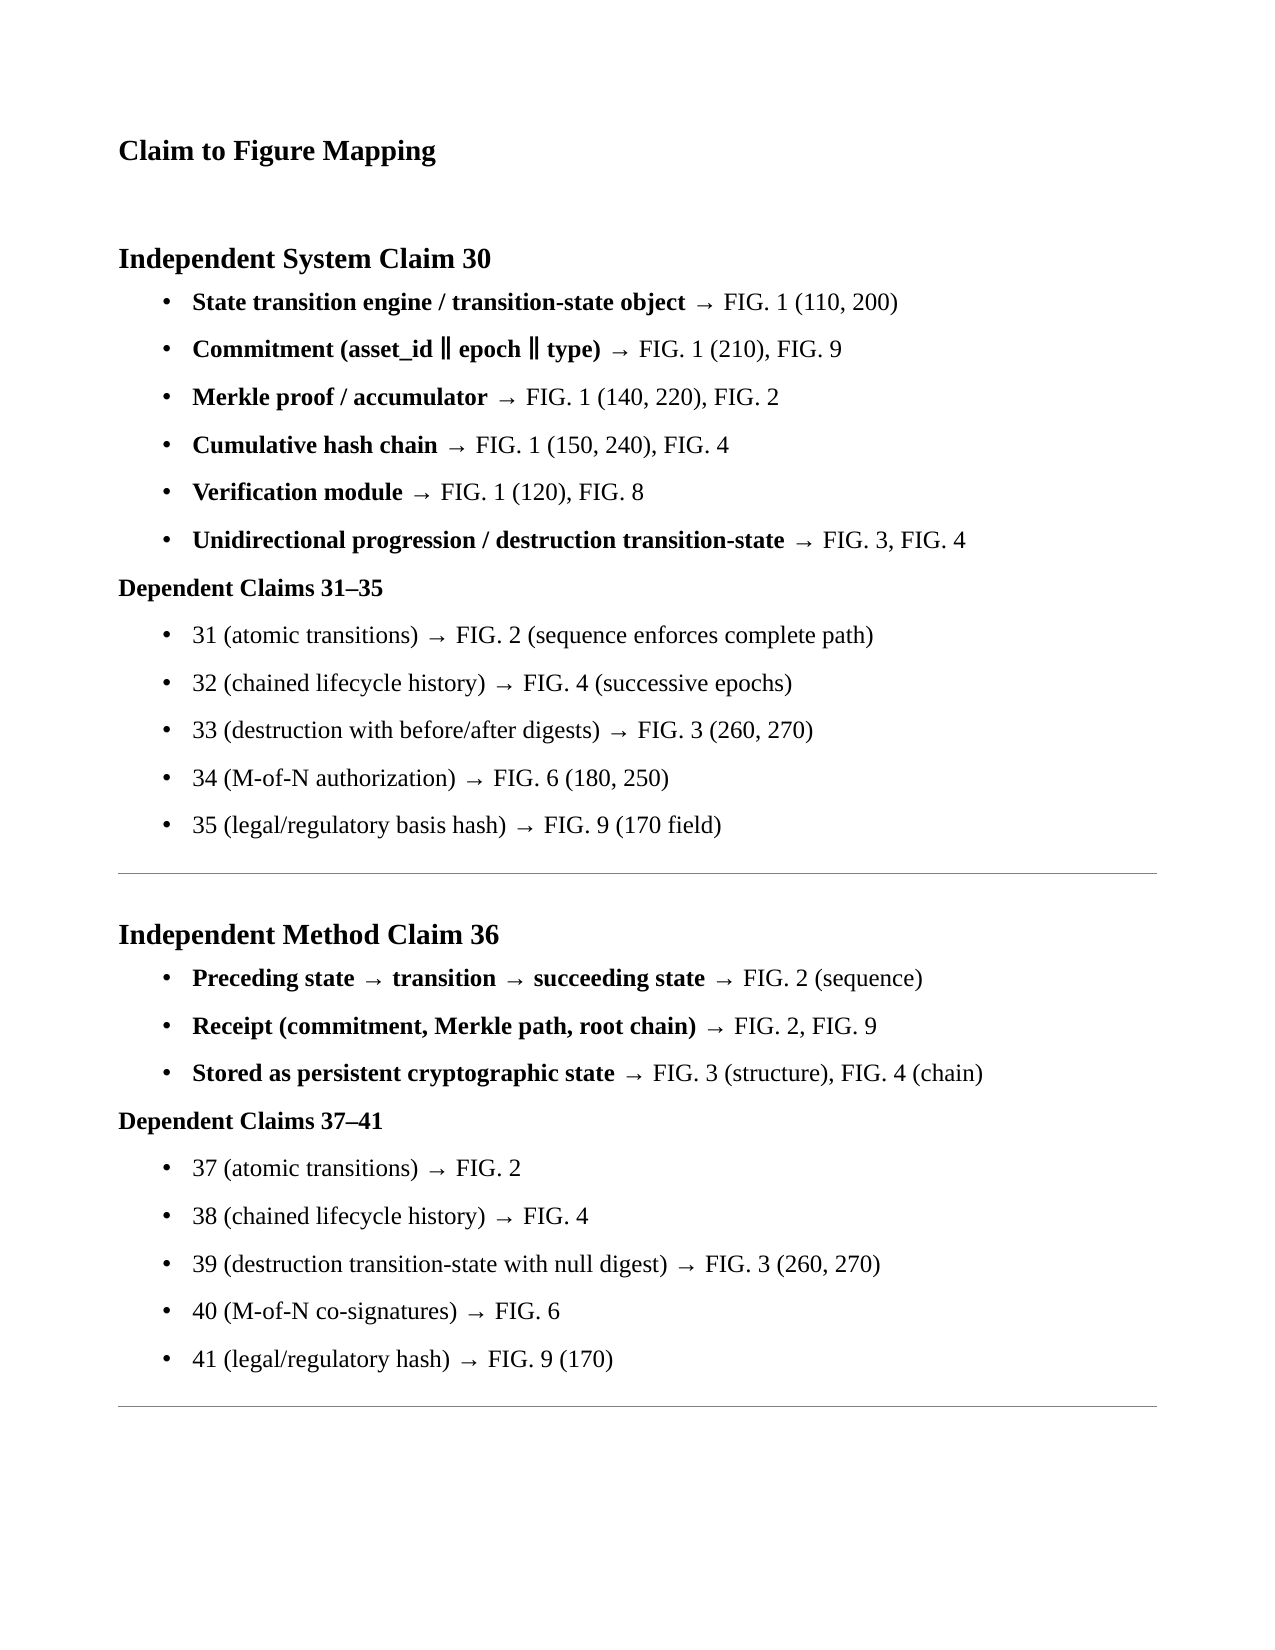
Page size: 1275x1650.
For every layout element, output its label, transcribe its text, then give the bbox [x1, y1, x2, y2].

list Verification module → FIG. 1 (120), FIG. 8 [162, 477, 1157, 506]
list 39 (destruction transition-state with null digest) → FIG. 3 (260, 270) [162, 1249, 1157, 1277]
list 31 (atomic transitions) → FIG. 2 (sequence enforces complete path) [162, 620, 1157, 649]
list Preceding state → transition → succeeding state → FIG. 2 (sequence) [162, 963, 1157, 992]
list 35 (legal/regulatory basis hash) → FIG. 9 (170 field) [162, 811, 1157, 839]
list 38 (chained lifecycle history) → FIG. 4 [162, 1201, 1157, 1230]
subtitle Claim to Figure Mapping [118, 133, 1157, 166]
text Dependent Claims 37–41 [118, 1106, 1157, 1135]
list Commitment (asset_id ∥ epoch ∥ type) → FIG. 1 (210), FIG. 9 [162, 334, 1157, 363]
list Receipt (commitment, Merkle path, root chain) → FIG. 2, FIG. 9 [162, 1011, 1157, 1039]
subtitle Independent Method Claim 36 [118, 917, 1157, 951]
list 34 (M-of-N authorization) → FIG. 6 (180, 250) [162, 763, 1157, 792]
text Dependent Claims 31–35 [118, 573, 1157, 601]
subtitle Independent System Claim 30 [118, 241, 1157, 274]
list 40 (M-of-N co-signatures) → FIG. 6 [162, 1296, 1157, 1325]
list Merkle proof / accumulator → FIG. 1 (140, 220), FIG. 2 [162, 382, 1157, 411]
list 33 (destruction with before/after digests) → FIG. 3 (260, 270) [162, 715, 1157, 744]
list 32 (chained lifecycle history) → FIG. 4 (successive epochs) [162, 668, 1157, 697]
list Stored as persistent cryptographic state → FIG. 3 (structure), FIG. 4 (chain) [162, 1058, 1157, 1087]
list Unidirectional progression / destruction transition-state → FIG. 3, FIG. 4 [162, 525, 1157, 554]
list 37 (atomic transitions) → FIG. 2 [162, 1153, 1157, 1182]
list Cumulative hash chain → FIG. 1 (150, 240), FIG. 4 [162, 430, 1157, 458]
list State transition engine / transition-state object → FIG. 1 (110, 200) [162, 287, 1157, 316]
list 41 (legal/regulatory hash) → FIG. 9 (170) [162, 1344, 1157, 1373]
